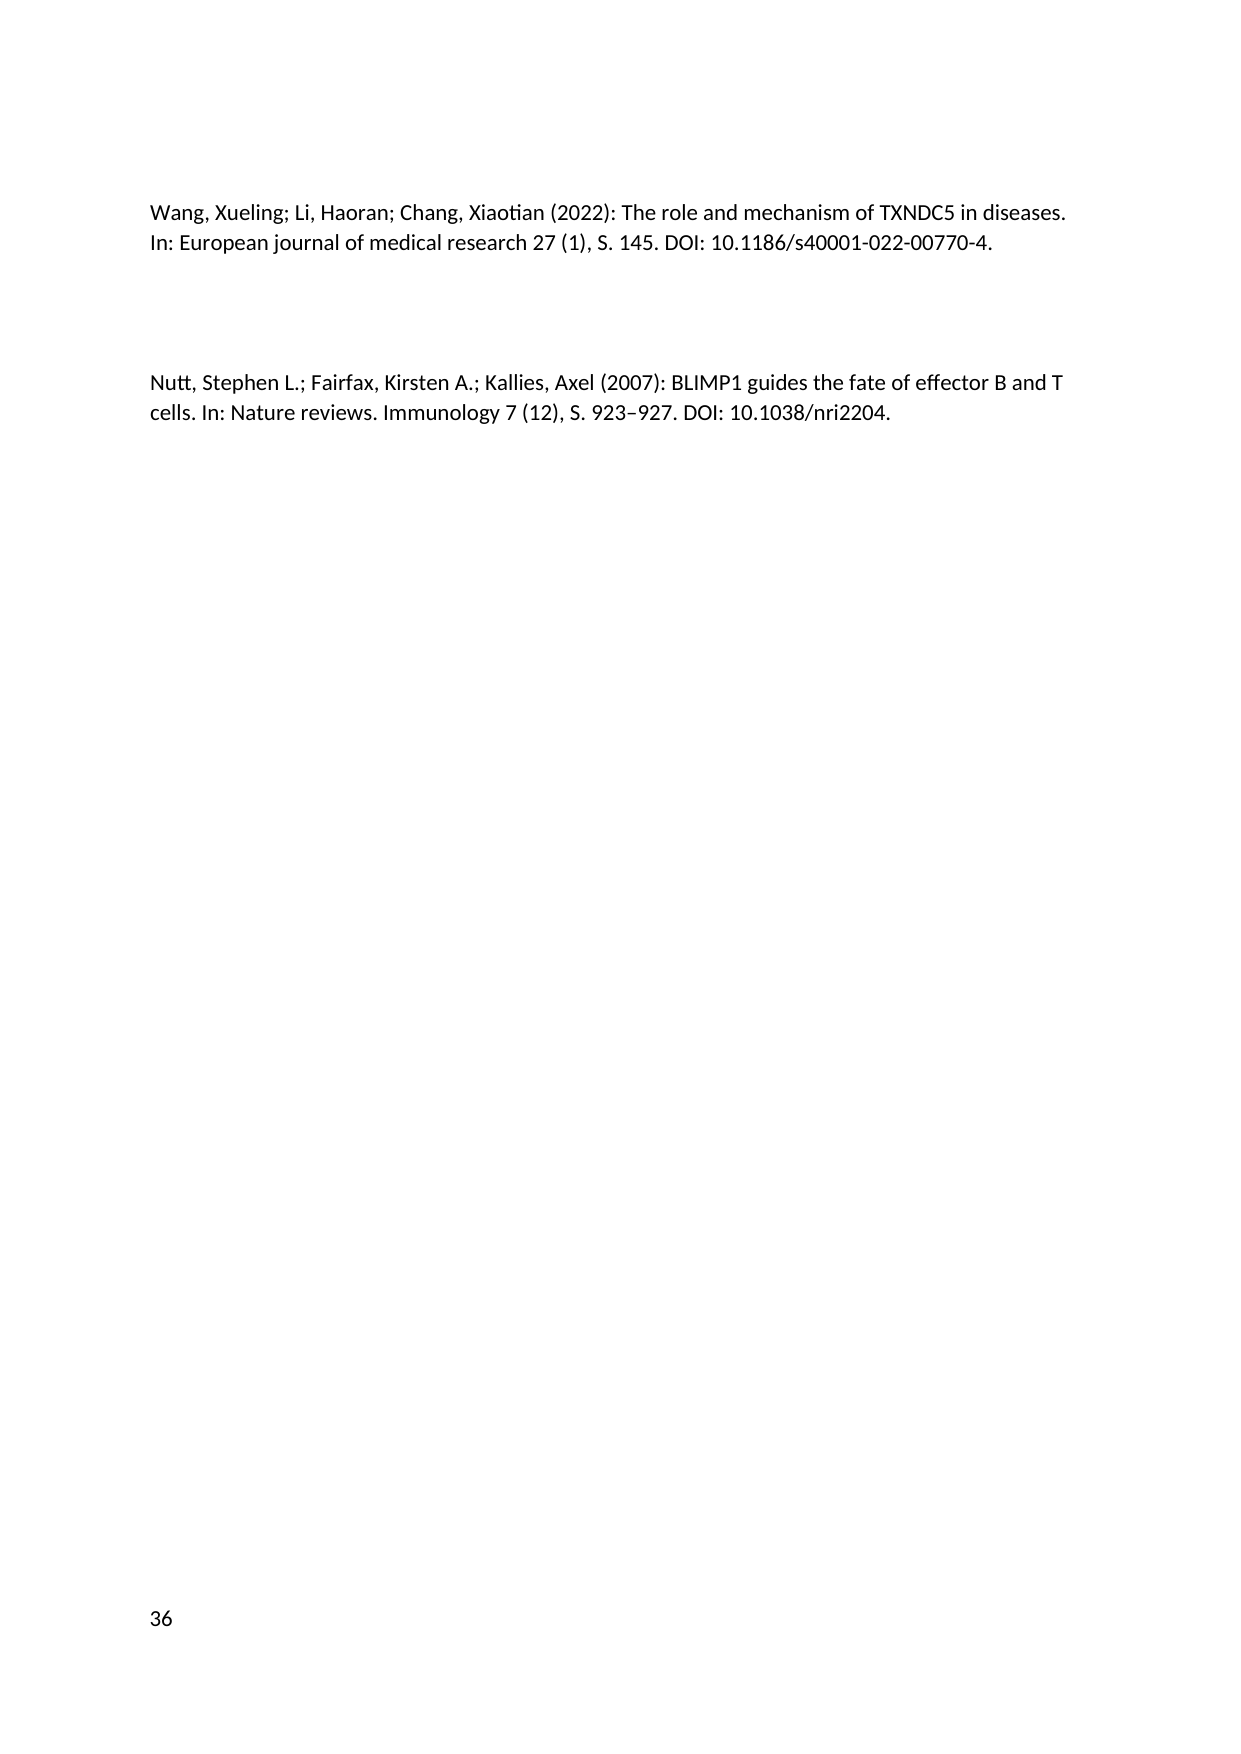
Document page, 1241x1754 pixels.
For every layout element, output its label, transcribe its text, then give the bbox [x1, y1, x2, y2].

text Wang, Xueling; Li, Haoran; Chang, Xiaotian (2022): The role and mechanism of TXNDC5 in diseases. In: European journal of medical research 27 (1), S. 145. DOI: 10.1186/s40001-022-00770-4. [150, 198, 1090, 256]
text Nutt, Stephen L.; Fairfax, Kirsten A.; Kallies, Axel (2007): BLIMP1 guides the fate of effector B and T cells. In: Nature reviews. Immunology 7 (12), S. 923–927. DOI: 10.1038/nri2204. [150, 368, 1090, 426]
